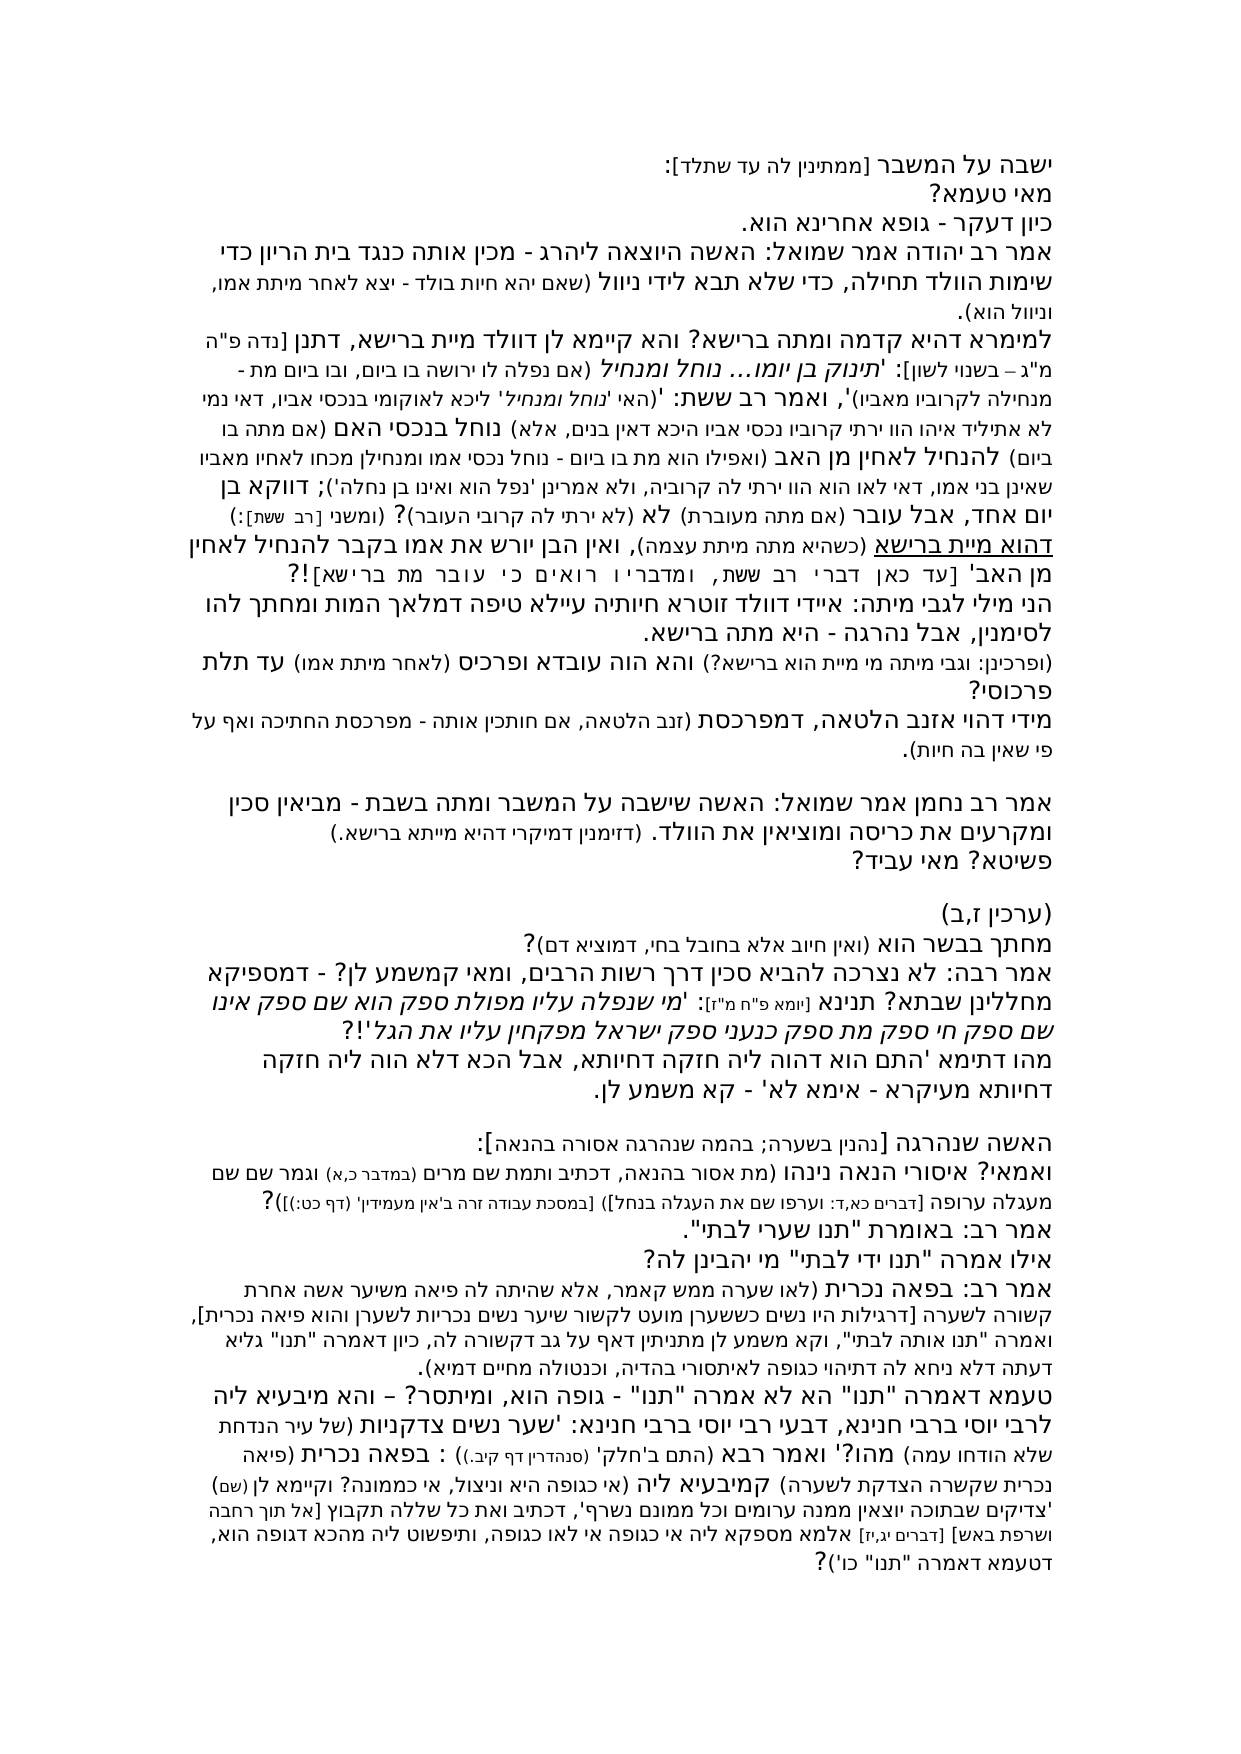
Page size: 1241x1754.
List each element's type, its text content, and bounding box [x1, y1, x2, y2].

text טעמא דאמרה "תנו" הא לא אמרה "תנו" - גופה הוא, ומיתסר? – והא מיבעיא ליה לרבי יוסי ברבי חנינא, דבעי רבי יוסי ברבי חנינא: 'שער נשים צדקניות (של עיר הנדחת שלא הודחו עמה) מהו?' ואמר רבא (התם ב'חלק' (סנהדרין דף קיב.)) : בפאה נכרית (פיאה נכרית שקשרה הצדקת לשערה) קמיבעיא ליה (אי כגופה היא וניצול, אי כממונה? וקיימא לן (שם) 'צדיקים שבתוכה יוצאין ממנה ערומים וכל ממונם נשרף', דכתיב ואת כל שללה תקבוץ [אל תוך רחבה ושרפת באש] [דברים יג,יז] אלמא מספקא ליה אי כגופה אי לאו כגופה, ותיפשוט ליה מהכא דגופה הוא, דטעמא דאמרה "תנו" כו')? [187, 1381, 1053, 1576]
text למימרא דהיא קדמה ומתה ברישא? והא קיימא לן דוולד מיית ברישא, דתנן [נדה פ"ה מ"ג – בשנוי לשון]: 'תינוק בן יומו... נוחל ומנחיל (אם נפלה לו ירושה בו ביום, ובו ביום מת - מנחילה לקרוביו מאביו)', ואמר רב ששת: '(האי 'נוחל ומנחיל' ליכא לאוקומי בנכסי אביו, דאי נמי לא אתיליד איהו הוו ירתי קרוביו נכסי אביו היכא דאין בנים, אלא) נוחל בנכסי האם (אם מתה בו ביום) להנחיל לאחין מן האב (ואפילו הוא מת בו ביום - נוחל נכסי אמו ומנחילן מכחו לאחיו מאביו שאינן בני אמו, דאי לאו הוא הוו ירתי לה קרוביה, ולא אמרינן 'נפל הוא ואינו בן נחלה'); דווקא בן יום אחד, אבל עובר (אם מתה מעוברת) לא (לא ירתי לה קרובי העובר)? (ומשני [רב ששת]:) דהוא מיית ברישא (כשהיא מתה מיתת עצמה), ואין הבן יורש את אמו בקבר להנחיל לאחין מן האב' [עד כאן דברי רב ששת, ומדבריו רואים כי עובר מת ברישא]!? [187, 325, 1053, 589]
text אילו אמרה "תנו ידי לבתי" מי יהבינן לה? [187, 1245, 1053, 1274]
text אמר רב: בפאה נכרית (לאו שערה ממש קאמר, אלא שהיתה לה פיאה משיער אשה אחרת קשורה לשערה [דרגילות היו נשים כששערן מועט לקשור שיער נשים נכריות לשערן והוא פיאה נכרית], ואמרה "תנו אותה לבתי", וקא משמע לן מתניתין דאף על גב דקשורה לה, כיון דאמרה "תנו" גליא דעתה דלא ניחא לה דתיהוי כגופה לאיתסורי בהדיה, וכנטולה מחיים דמיא). [187, 1274, 1053, 1381]
text מאי טעמא? [187, 179, 1053, 208]
text ואמאי? איסורי הנאה נינהו (מת אסור בהנאה, דכתיב ותמת שם מרים (במדבר כ,א) וגמר שם שם מעגלה ערופה [דברים כא,ד: וערפו שם את העגלה בנחל]) [במסכת עבודה זרה ב'אין מעמידין' (דף כט:)])? [187, 1157, 1053, 1216]
text (ופרכינן: וגבי מיתה מי מיית הוא ברישא?) והא הוה עובדא ופרכיס (לאחר מיתת אמו) עד תלת פרכוסי? [187, 647, 1053, 706]
text הני מילי לגבי מיתה: איידי דוולד זוטרא חיותיה עיילא טיפה דמלאך המות ומחתך להו לסימנין, אבל נהרגה - היא מתה ברישא. [187, 589, 1053, 647]
text האשה שנהרגה [נהנין בשערה; בהמה שנהרגה אסורה בהנאה]: [187, 1128, 1053, 1157]
text ישבה על המשבר [ממתינין לה עד שתלד]: [187, 150, 1053, 179]
text אמר רב נחמן אמר שמואל: האשה שישבה על המשבר ומתה בשבת - מביאין סכין ומקרעים את כריסה ומוציאין את הוולד. (דזימנין דמיקרי דהיא מייתא ברישא.) [187, 788, 1053, 846]
text מידי דהוי אזנב הלטאה, דמפרכסת (זנב הלטאה, אם חותכין אותה - מפרכסת החתיכה ואף על פי שאין בה חיות). [187, 706, 1053, 764]
text פשיטא? מאי עביד? [187, 846, 1053, 876]
text כיון דעקר - גופא אחרינא הוא. [187, 208, 1053, 237]
text אמר רב: באומרת "תנו שערי לבתי". [187, 1216, 1053, 1245]
text אמר רבה: לא נצרכה להביא סכין דרך רשות הרבים, ומאי קמשמע לן? - דמספיקא מחללינן שבתא? תנינא [יומא פ"ח מ"ז]: 'מי שנפלה עליו מפולת ספק הוא שם ספק אינו שם ספק חי ספק מת ספק כנעני ספק ישראל מפקחין עליו את הגל'!? [187, 958, 1053, 1046]
text (ערכין ז,ב) [187, 899, 1053, 929]
text מחתך בבשר הוא (ואין חיוב אלא בחובל בחי, דמוציא דם)? [187, 929, 1053, 958]
text מהו דתימא 'התם הוא דהוה ליה חזקה דחיותא, אבל הכא דלא הוה ליה חזקה דחיותא מעיקרא - אימא לא' - קא משמע לן. [187, 1046, 1053, 1104]
text אמר רב יהודה אמר שמואל: האשה היוצאה ליהרג - מכין אותה כנגד בית הריון כדי שימות הוולד תחילה, כדי שלא תבא לידי ניוול (שאם יהא חיות בולד - יצא לאחר מיתת אמו, וניוול הוא). [187, 237, 1053, 325]
